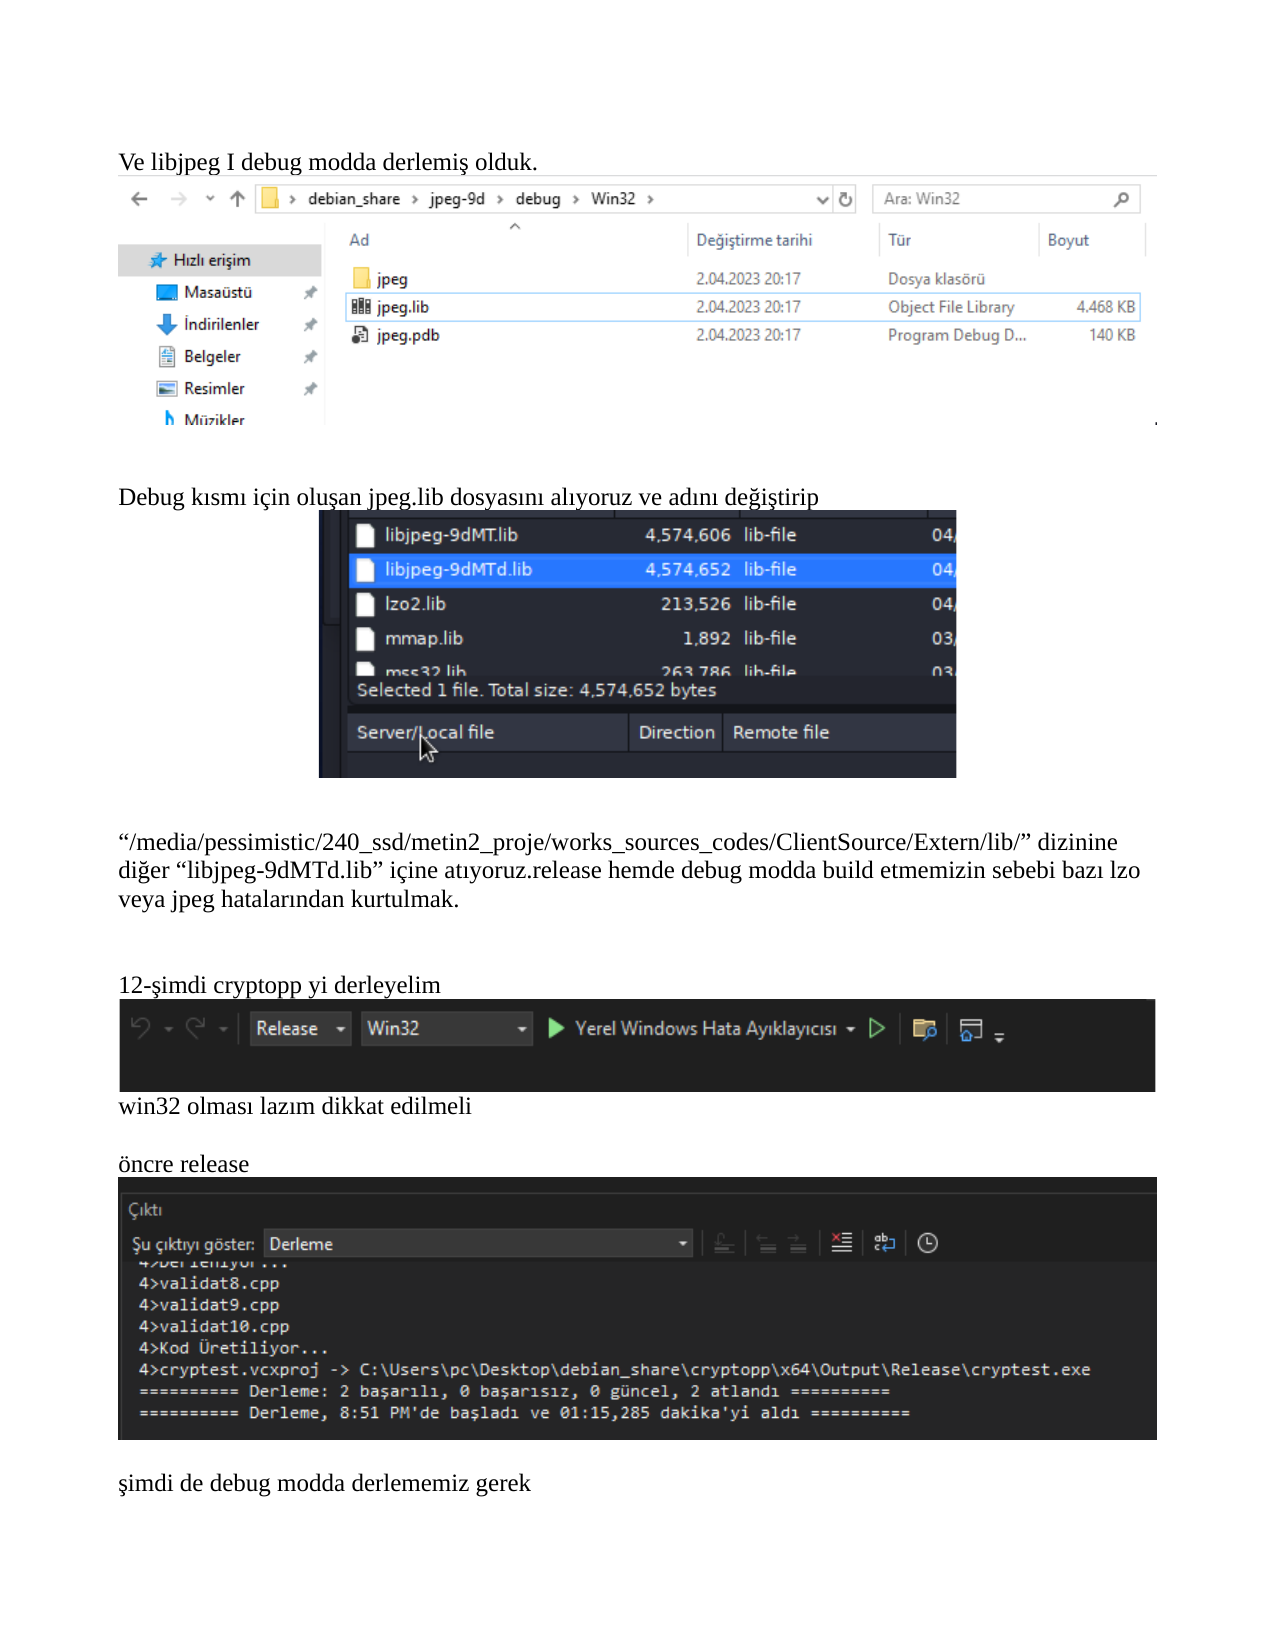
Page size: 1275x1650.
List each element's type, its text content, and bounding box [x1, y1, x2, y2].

text şimdi de debug modda derlememiz gerek [118, 1468, 1157, 1497]
picture [118, 1177, 1157, 1440]
text Debug kısmı için oluşan jpeg.lib dosyasını alıyoruz ve adını değiştirip [118, 482, 1157, 511]
text win32 olması lazım dikkat edilmeli [118, 999, 1157, 1120]
text 12-şimdi cryptopp yi derleyelim [118, 971, 1157, 999]
text “/media/pessimistic/240_ssd/metin2_proje/works_sources_codes/ClientSource/Extern/lib/” dizinine diğer “libjpeg-9dMTd.lib” içine atıyoruz.release hemde debug modda build etmemizin sebebi bazı lzo veya jpeg hatalarından kurtulmak. [118, 827, 1157, 913]
picture [318, 510, 957, 778]
picture [119, 999, 1156, 1092]
text öncre release [118, 1149, 1157, 1177]
text Ve libjpeg I debug modda derlemiş olduk. [118, 147, 1157, 175]
picture [118, 175, 1157, 425]
